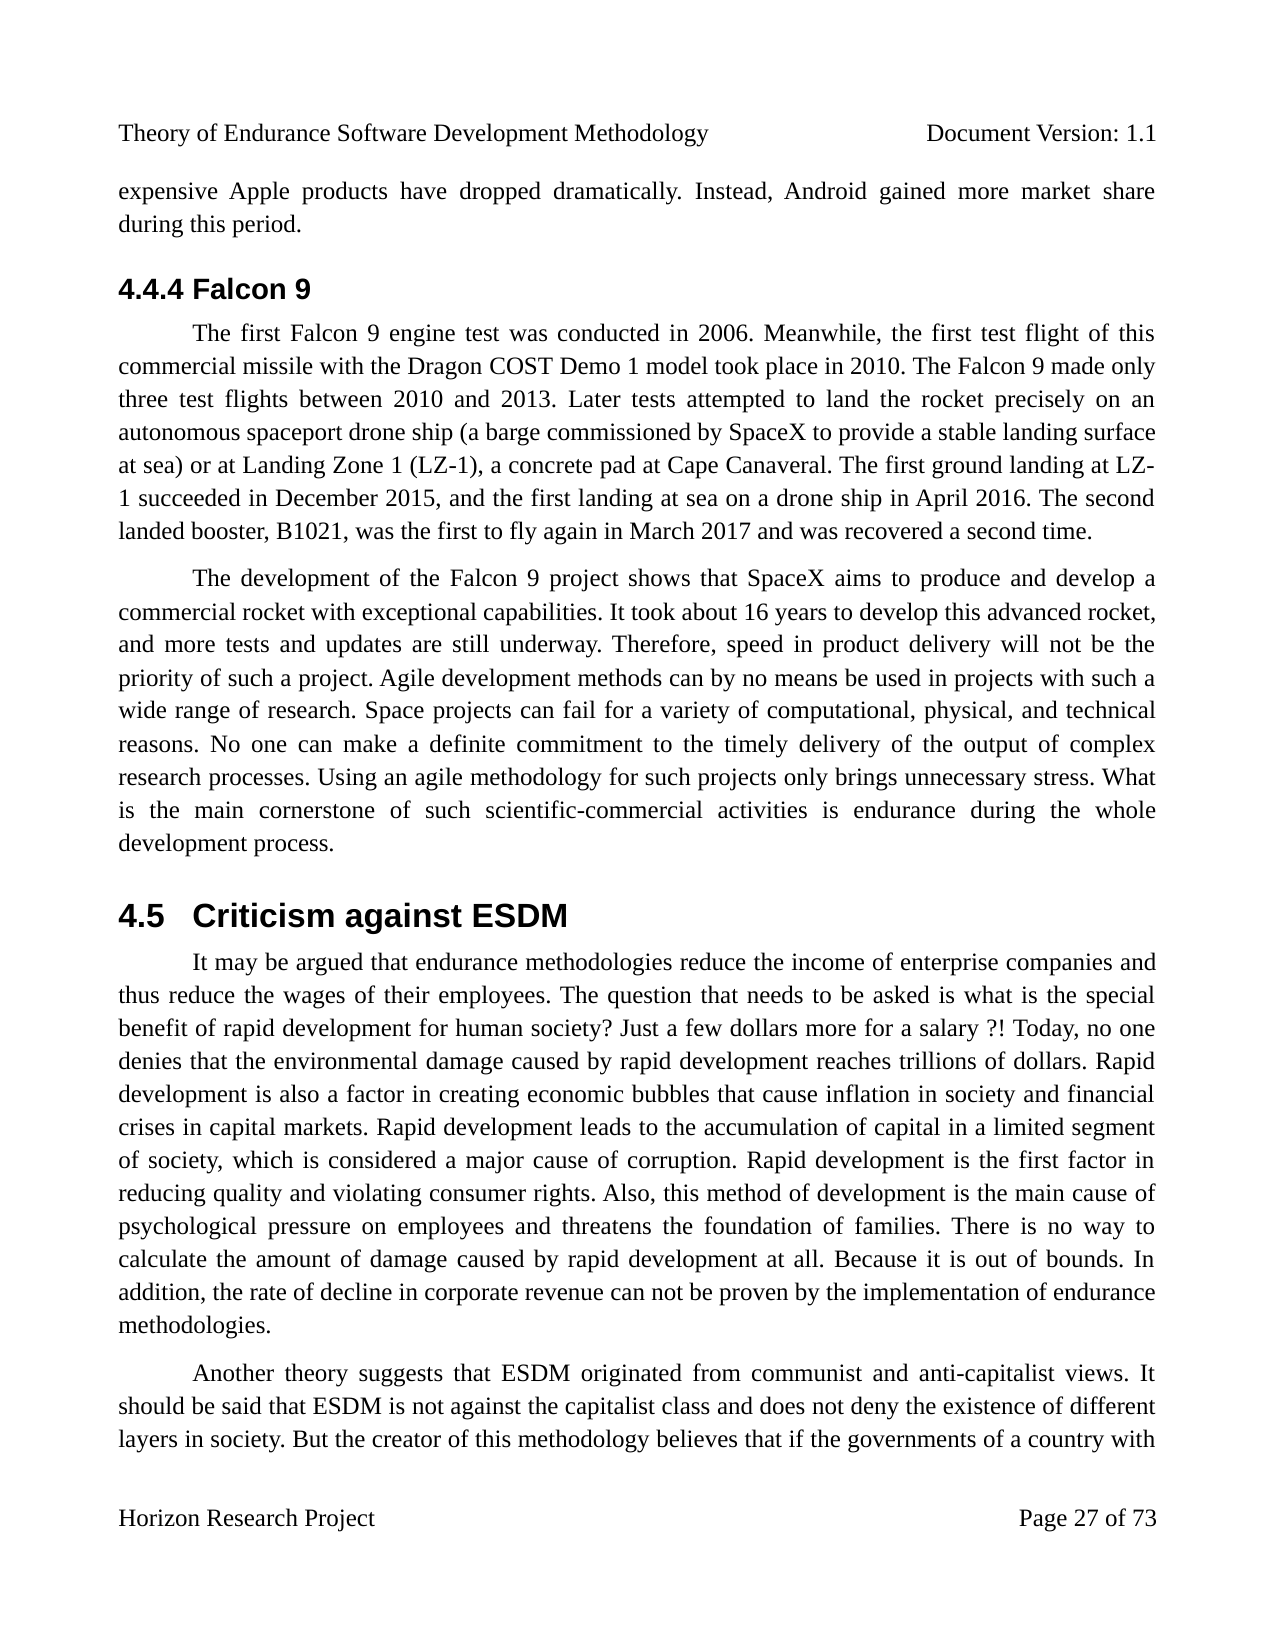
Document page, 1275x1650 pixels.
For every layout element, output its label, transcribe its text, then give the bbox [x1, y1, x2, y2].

subtitle Criticism against ESDM [118, 896, 1157, 935]
text The first Falcon 9 engine test was conducted in 2006. Meanwhile, the first test flight of this commercial missile with the Dragon COST Demo 1 model took place in 2010. The Falcon 9 made only three test flights between 2010 and 2013. Later tests attempted to land the rocket precisely on an autonomous spaceport drone ship (a barge commissioned by SpaceX to provide a stable landing surface at sea) or at Landing Zone 1 (LZ-1), a concrete pad at Cape Canaveral. The first ground landing at LZ-1 succeeded in December 2015, and the first landing at sea on a drone ship in April 2016. The second landed booster, B1021, was the first to fly again in March 2017 and was recovered a second time. [118, 318, 1157, 545]
text expensive Apple products have dropped dramatically. Instead, Android gained more market share during this period. [118, 176, 1157, 238]
text Another theory suggests that ESDM originated from communist and anti-capitalist views. It should be said that ESDM is not against the capitalist class and does not deny the existence of different layers in society. But the creator of this methodology believes that if the governments of a country with [118, 1358, 1157, 1453]
subtitle Falcon 9 [118, 272, 1157, 305]
text It may be argued that endurance methodologies reduce the income of enterprise companies and thus reduce the wages of their employees. The question that needs to be asked is what is the special benefit of rapid development for human society? Just a few dollars more for a salary ?! Today, no one denies that the environmental damage caused by rapid development reaches trillions of dollars. Rapid development is also a factor in creating economic bubbles that cause inflation in society and financial crises in capital markets. Rapid development leads to the accumulation of capital in a limited segment of society, which is considered a major cause of corruption. Rapid development is the first factor in reducing quality and violating consumer rights. Also, this method of development is the main cause of psychological pressure on employees and threatens the foundation of families. There is no way to calculate the amount of damage caused by rapid development at all. Because it is out of bounds. In addition, the rate of decline in corporate revenue can not be proven by the implementation of endurance methodologies. [118, 947, 1157, 1339]
text The development of the Falcon 9 project shows that SpaceX aims to produce and develop a commercial rocket with exceptional capabilities. It took about 16 years to develop this advanced rocket, and more tests and updates are still underway. Therefore, speed in product delivery will not be the priority of such a project. Agile development methods can by no means be used in projects with such a wide range of research. Space projects can fail for a variety of computational, physical, and technical reasons. No one can make a definite commitment to the timely delivery of the output of complex research processes. Using an agile methodology for such projects only brings unnecessary stress. What is the main cornerstone of such scientific-commercial activities is endurance during the whole development process. [118, 563, 1157, 856]
